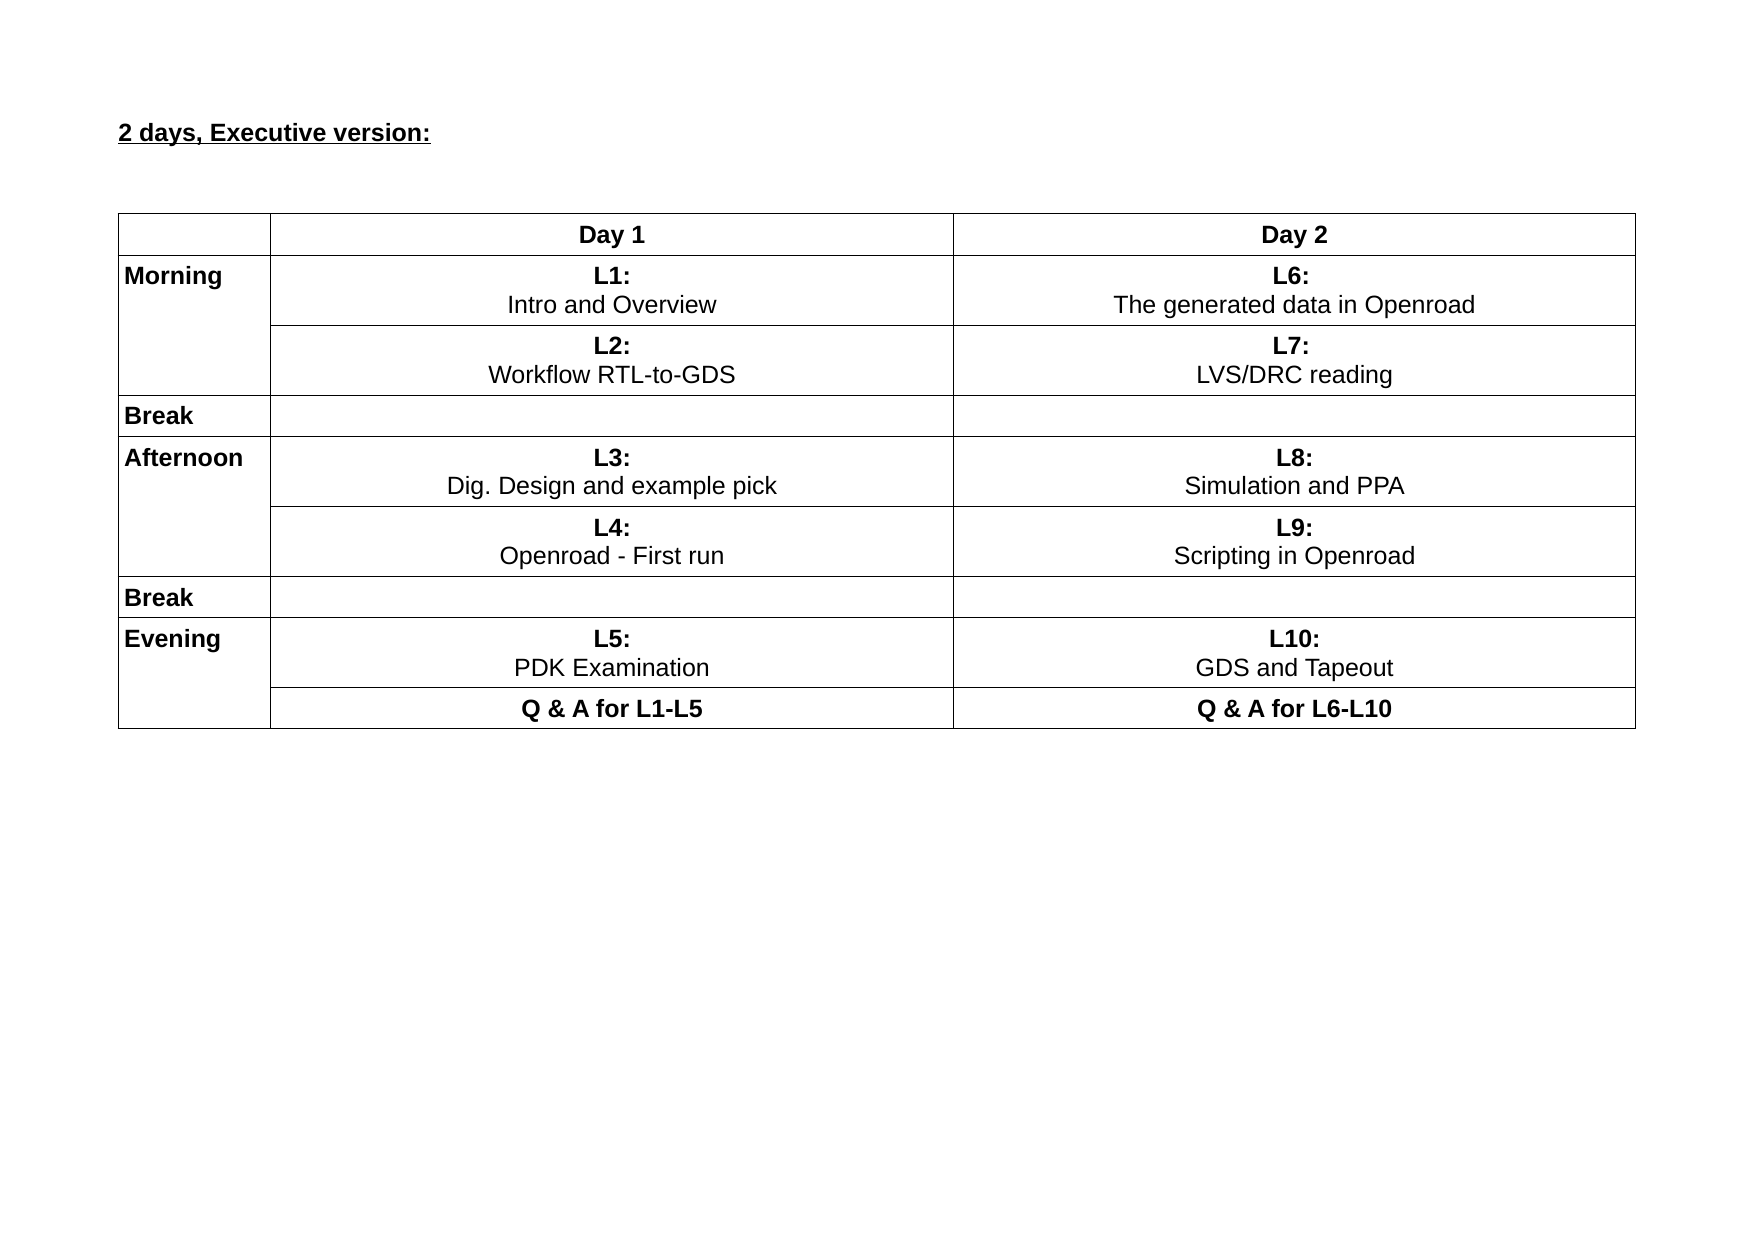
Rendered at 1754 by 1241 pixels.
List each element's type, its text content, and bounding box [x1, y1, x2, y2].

table_header [119, 214, 270, 254]
table_cell [271, 577, 953, 617]
table_cell Evening [119, 618, 270, 728]
table_cell L4: Openroad - First run [271, 507, 953, 576]
text 2 days, Executive version: [118, 118, 1636, 147]
table_cell L3: Dig. Design and example pick [271, 437, 953, 506]
table_cell L10: GDS and Tapeout [954, 618, 1635, 687]
table_cell [954, 577, 1635, 617]
table_cell Afternoon [119, 437, 270, 576]
table_cell L1: Intro and Overview [271, 256, 953, 324]
table_cell L2: Workflow RTL-to-GDS [271, 326, 953, 394]
table_cell Break [119, 396, 270, 436]
table_cell [954, 396, 1635, 436]
table_header Day 1 [271, 214, 953, 254]
table_cell Morning [119, 256, 270, 394]
table_cell [271, 396, 953, 436]
table_header Day 2 [954, 214, 1635, 254]
table_cell Q & A for L6-L10 [954, 688, 1635, 728]
table_cell L7: LVS/DRC reading [954, 326, 1635, 394]
table_cell Break [119, 577, 270, 617]
table_cell L6: The generated data in Openroad [954, 256, 1635, 324]
table_cell Q & A for L1-L5 [271, 688, 953, 728]
table_cell L9: Scripting in Openroad [954, 507, 1635, 576]
table_cell L8: Simulation and PPA [954, 437, 1635, 506]
table_cell L5: PDK Examination [271, 618, 953, 687]
